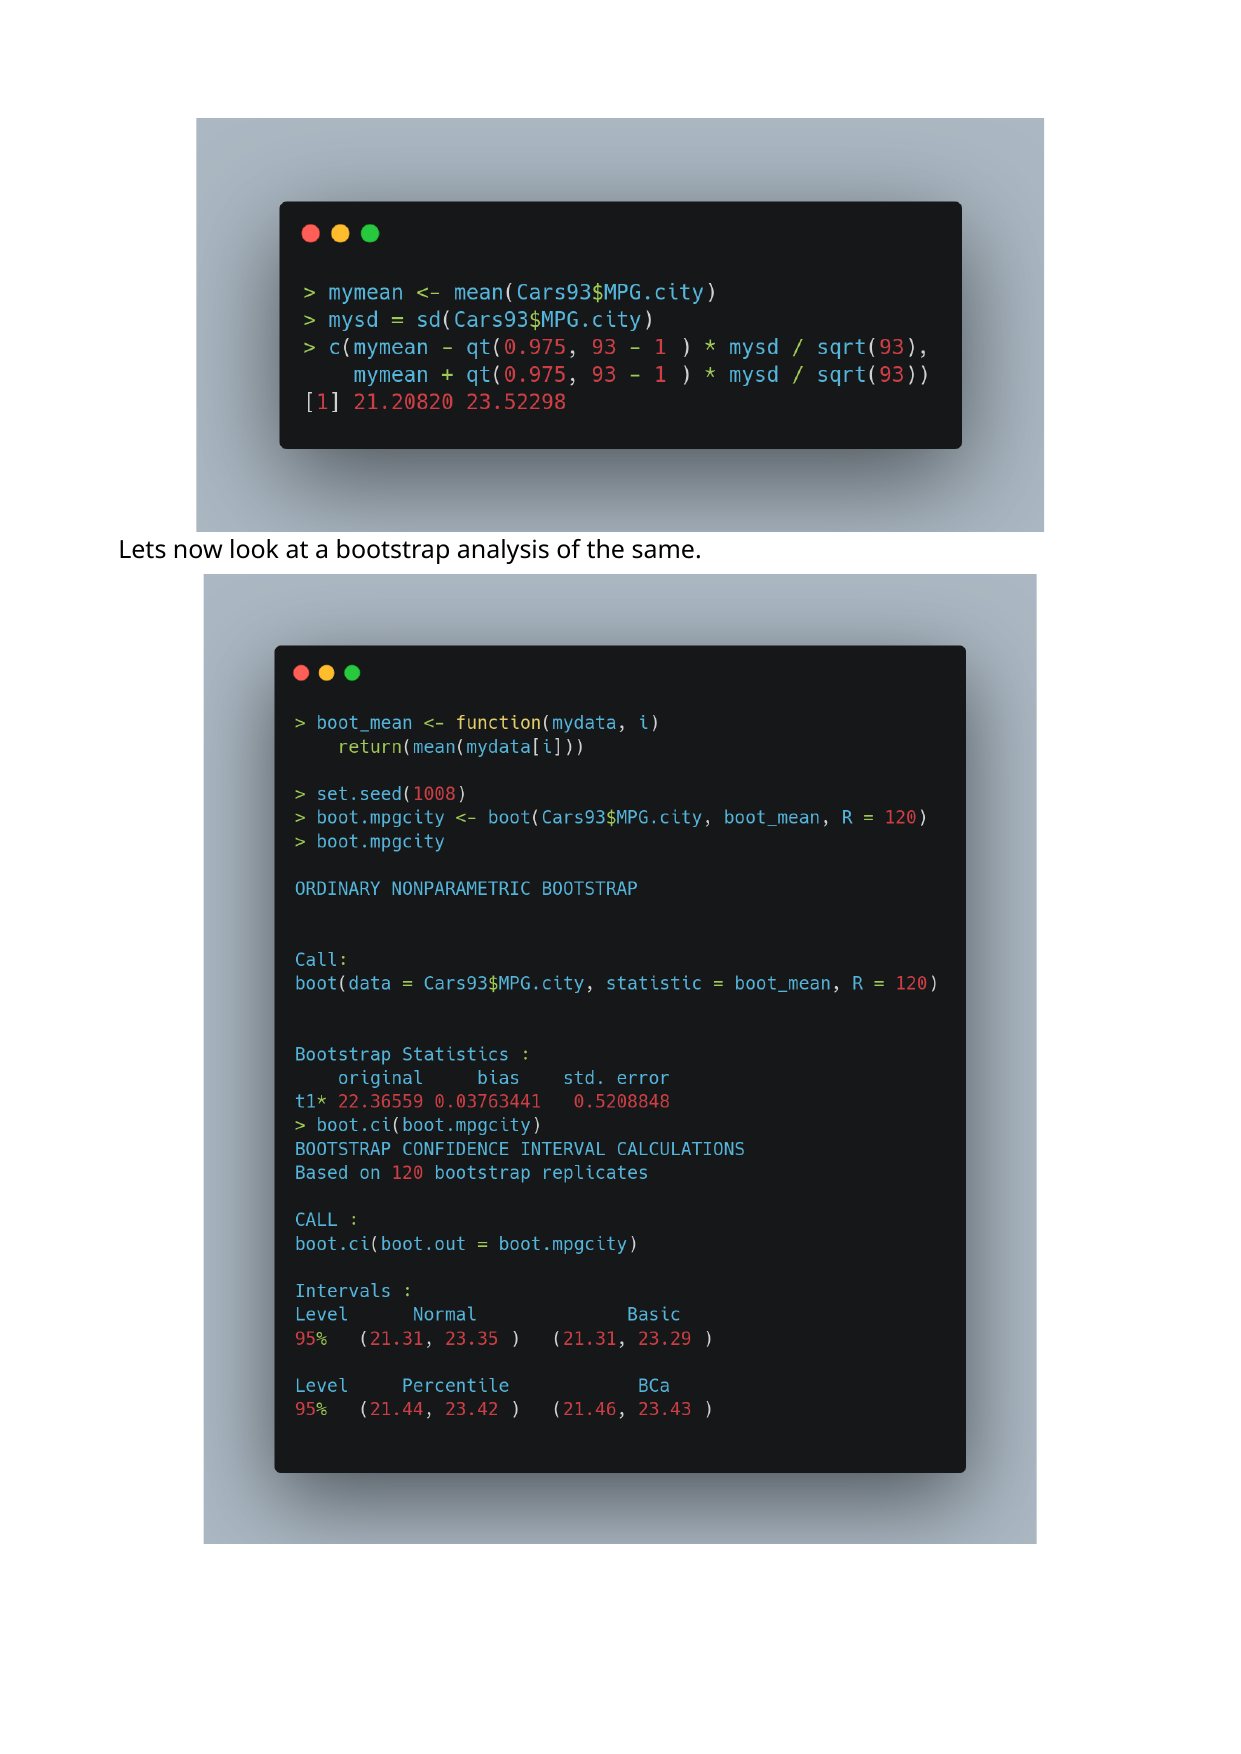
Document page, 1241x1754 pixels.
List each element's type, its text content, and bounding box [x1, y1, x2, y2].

picture [196, 118, 1045, 532]
picture [203, 574, 1037, 1544]
text Lets now look at a bootstrap analysis of the same. [118, 118, 1122, 566]
